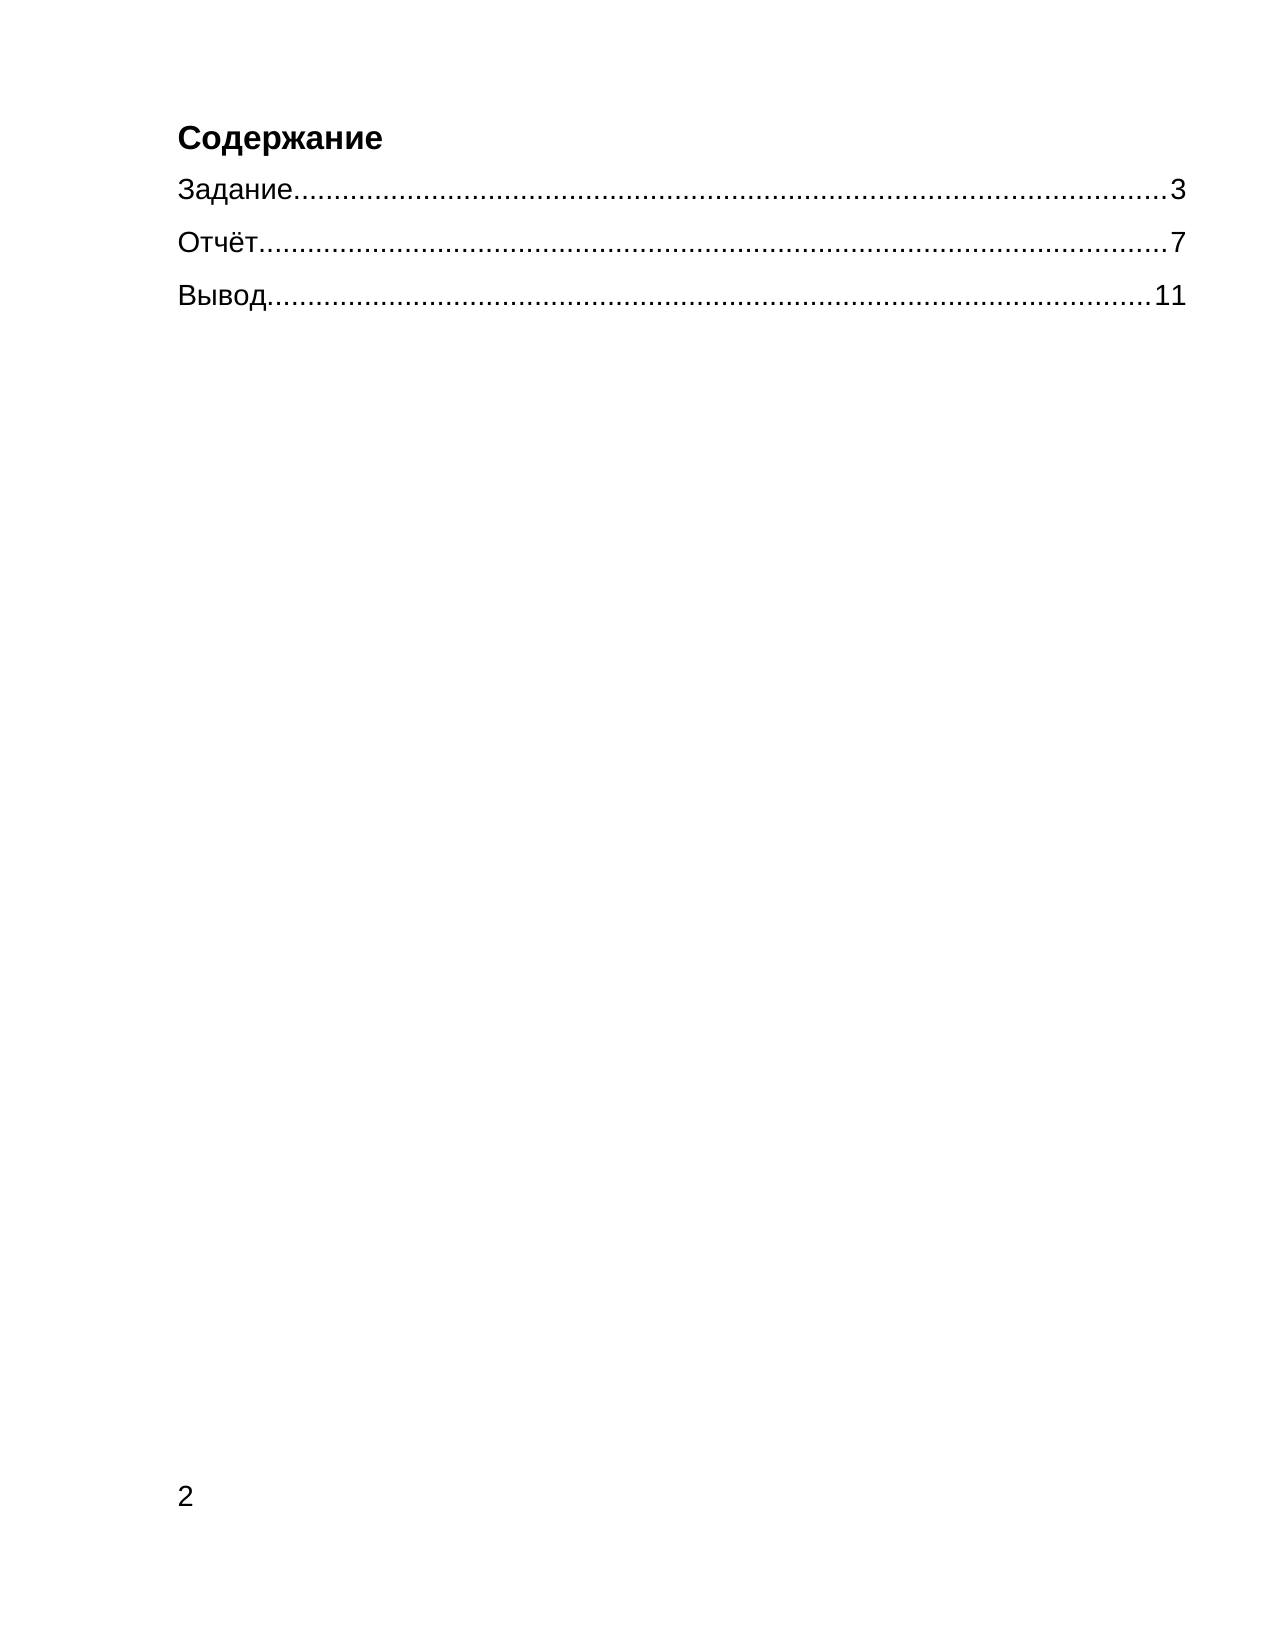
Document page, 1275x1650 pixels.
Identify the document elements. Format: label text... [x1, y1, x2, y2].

subtitle Содержание [177, 118, 1186, 157]
text Отчёт 7 [177, 225, 1186, 258]
text Задание 3 [177, 172, 1186, 206]
text Вывод 11 [177, 278, 1186, 311]
